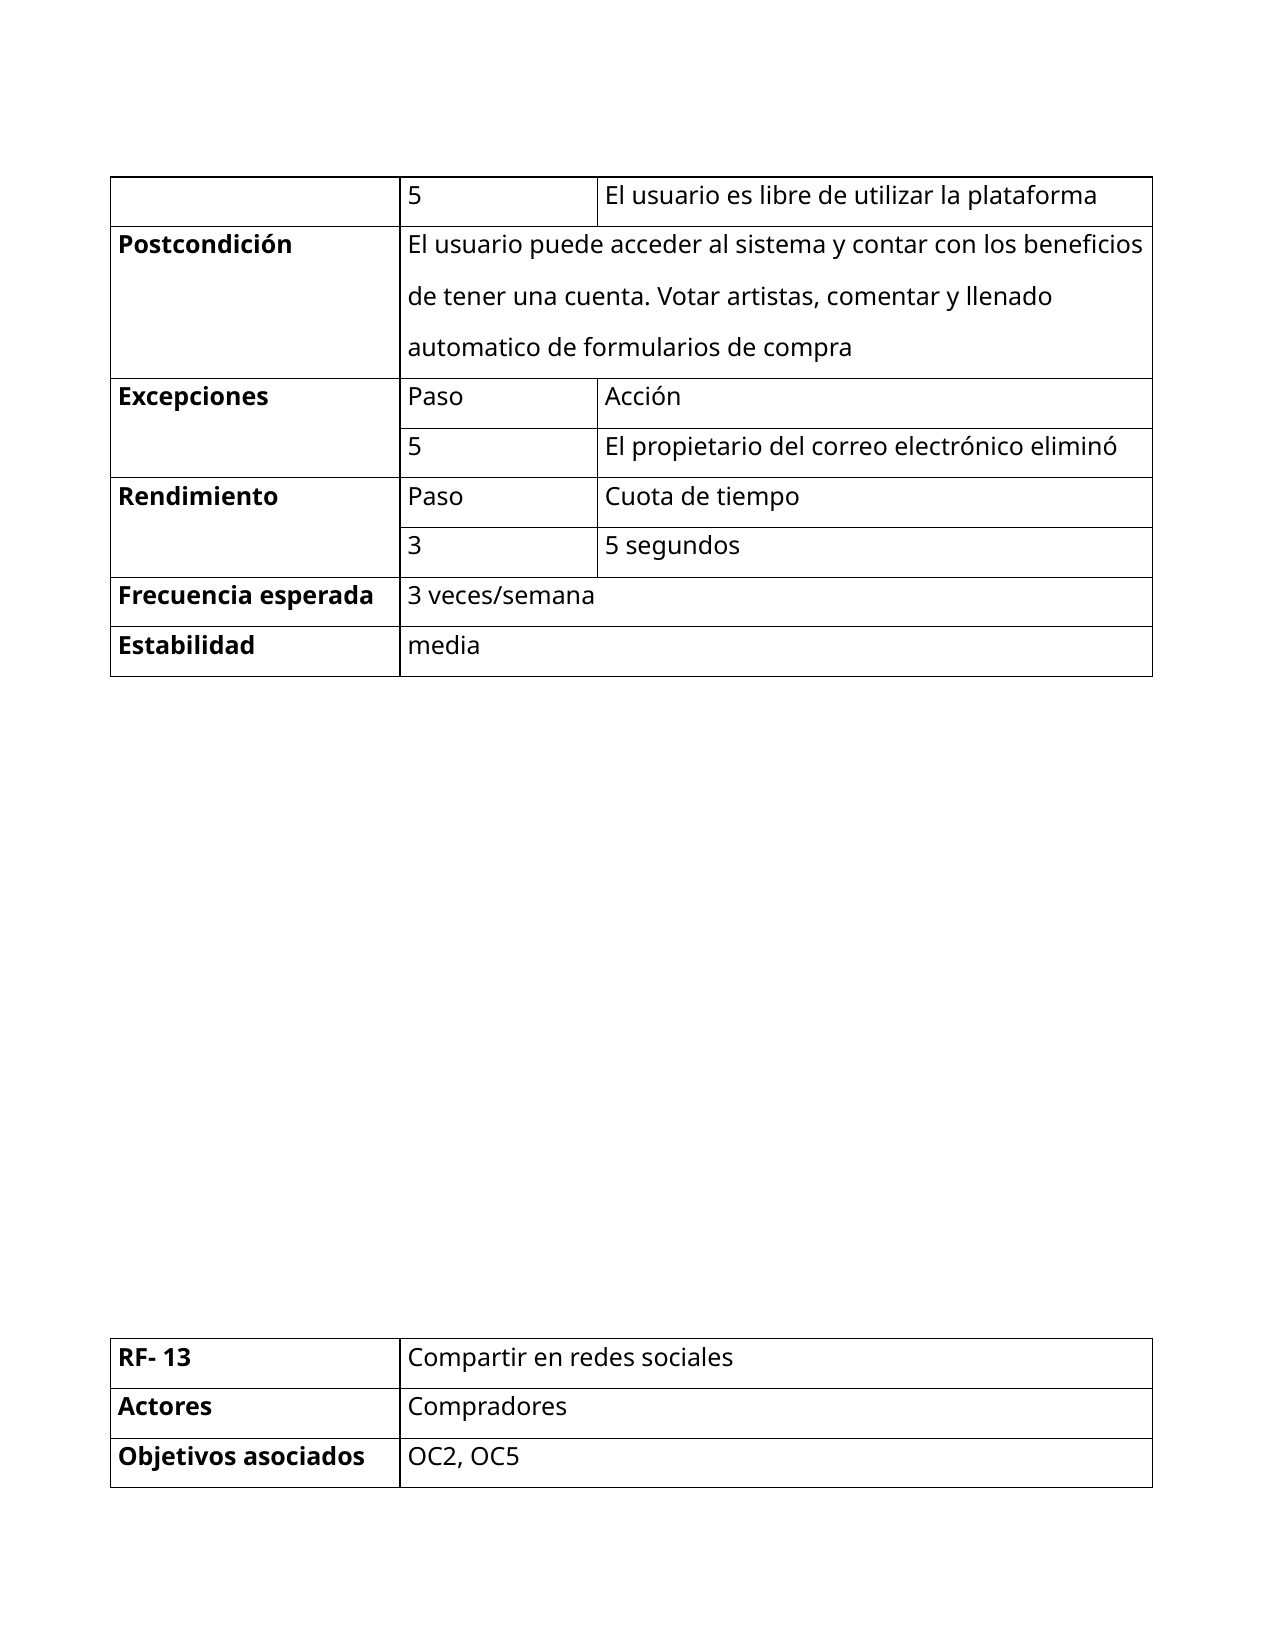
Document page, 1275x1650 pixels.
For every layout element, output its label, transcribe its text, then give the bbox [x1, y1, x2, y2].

table_cell 5 [401, 429, 597, 477]
table_cell El usuario es libre de utilizar la plataforma [598, 178, 1152, 226]
table_cell media [401, 627, 1152, 676]
table_cell Paso [401, 478, 597, 527]
table_cell Postcondición [111, 227, 399, 378]
table_cell El propietario del correo electrónico eliminó [598, 429, 1152, 477]
table_cell Acción [598, 379, 1152, 427]
table_cell Estabilidad [111, 627, 399, 676]
table_cell Cuota de tiempo [598, 478, 1152, 527]
table_cell OC2, OC5 [401, 1439, 1152, 1487]
table_cell Excepciones [111, 379, 399, 477]
table_cell 3 [401, 528, 597, 577]
table_header Compartir en redes sociales [401, 1339, 1152, 1388]
table_cell Paso [401, 379, 597, 427]
table_cell 5 segundos [598, 528, 1152, 577]
table_cell 5 [401, 178, 597, 226]
table_cell Actores [111, 1389, 399, 1438]
table_cell Objetivos asociados [111, 1439, 399, 1487]
table_cell 3 veces/semana [401, 578, 1152, 626]
table_cell Frecuencia esperada [111, 578, 399, 626]
table_cell El usuario puede acceder al sistema y contar con los beneficios de tener una cuenta. Votar artistas, comentar y llenado automatico de formularios de compra [401, 227, 1152, 378]
table_header RF- 13 [111, 1339, 399, 1388]
table_cell Compradores [401, 1389, 1152, 1438]
table_cell [111, 178, 399, 226]
table_cell Rendimiento [111, 478, 399, 577]
